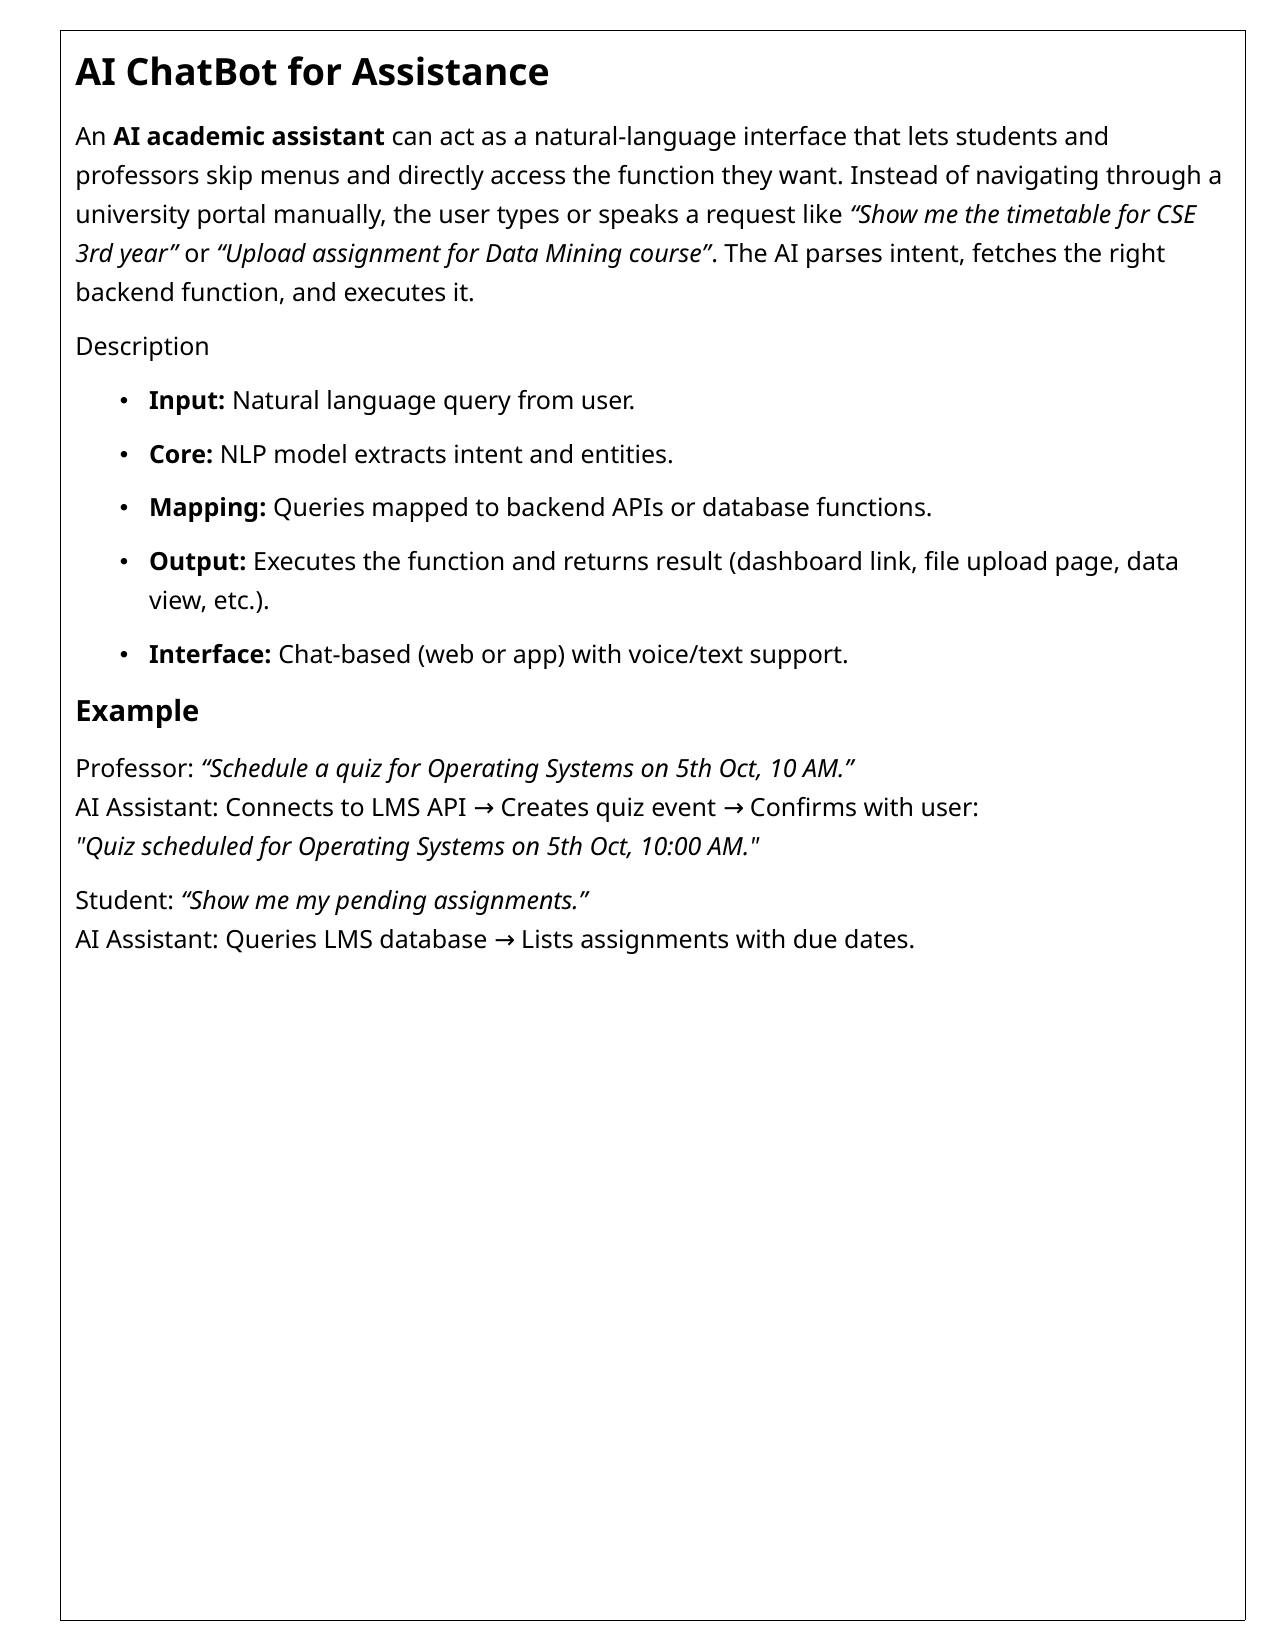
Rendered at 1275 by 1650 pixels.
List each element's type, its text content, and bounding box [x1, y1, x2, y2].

text Professor: “Schedule a quiz for Operating Systems on 5th Oct, 10 AM.” AI Assistant: Connects to LMS API → Creates quiz event → Confirms with user: "Quiz scheduled for Operating Systems on 5th Oct, 10:00 AM." [75, 751, 1230, 863]
text An AI academic assistant can act as a natural-language interface that lets students and professors skip menus and directly access the function they want. Instead of navigating through a university portal manually, the user types or speaks a request like “Show me the timetable for CSE 3rd year” or “Upload assignment for Data Mining course”. The AI parses intent, fetches the right backend function, and executes it. [75, 118, 1230, 309]
text Student: “Show me my pending assignments.” AI Assistant: Queries LMS database → Lists assignments with due dates. [75, 883, 1230, 956]
text AI ChatBot for Assistance [75, 45, 1230, 96]
list Interface: Chat-based (web or app) with voice/text support. [119, 637, 1230, 671]
list Core: NLP model extracts intent and entities. [119, 436, 1230, 470]
list Output: Executes the function and returns result (dashboard link, file upload page, data view, etc.). [119, 544, 1230, 617]
subtitle Example [75, 690, 1230, 730]
list Mapping: Queries mapped to backend APIs or database functions. [119, 490, 1230, 524]
list Input: Natural language query from user. [119, 382, 1230, 417]
subtitle Description [75, 329, 1230, 363]
